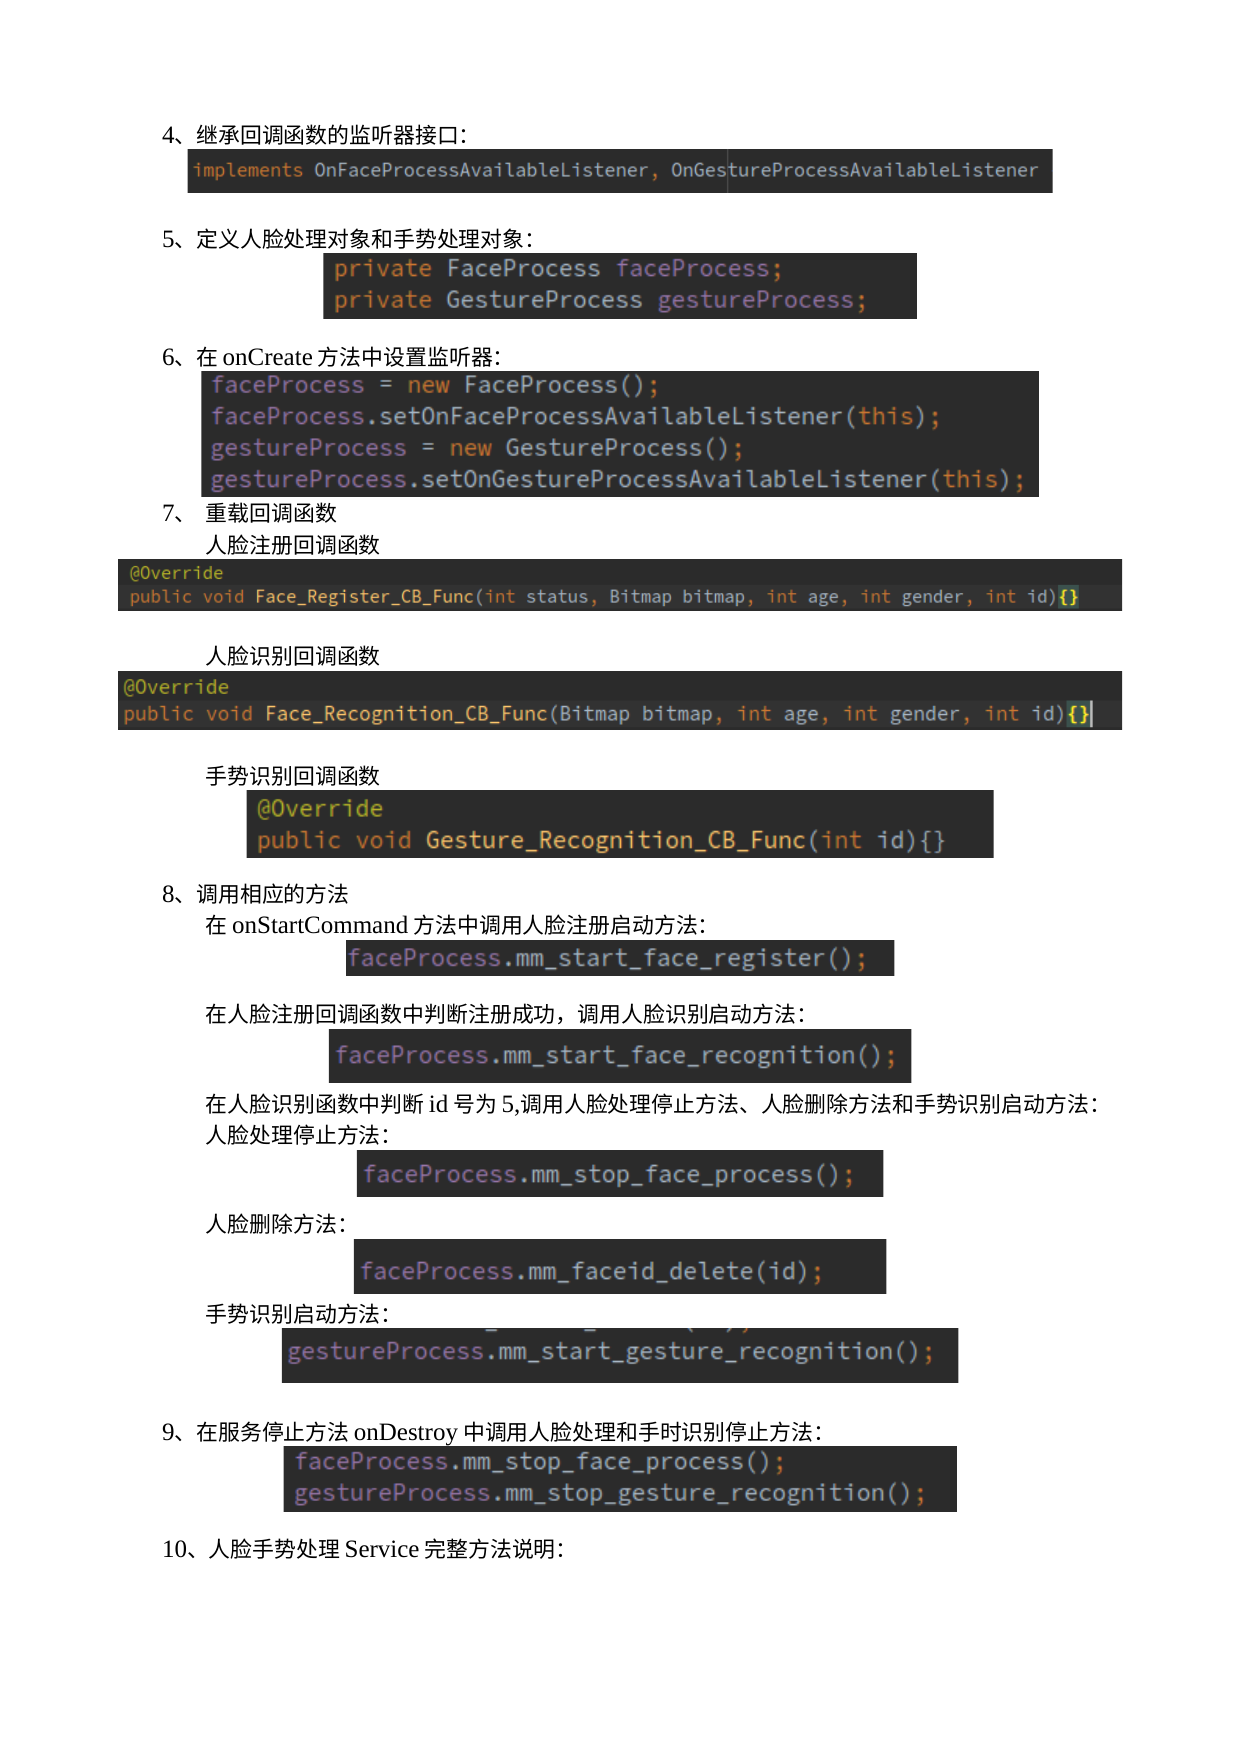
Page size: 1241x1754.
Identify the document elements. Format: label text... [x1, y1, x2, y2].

picture [281, 1328, 959, 1383]
text 在onStartCommand方法中调用人脸注册启动方法： [118, 908, 1122, 940]
text 手势识别回调函数 [118, 759, 1122, 790]
picture [118, 671, 1123, 730]
text 4、继承回调函数的监听器接口： [118, 118, 1122, 150]
text 人脸处理停止方法： [118, 1118, 1122, 1150]
text 8、调用相应的方法 [118, 877, 1122, 908]
text 6、在onCreate方法中设置监听器： [118, 340, 1122, 371]
picture [353, 1239, 887, 1294]
picture [346, 940, 895, 976]
picture [356, 1150, 884, 1197]
picture [328, 1029, 912, 1083]
text 10、人脸手势处理Service完整方法说明： [118, 1532, 1122, 1564]
text 人脸注册回调函数 [118, 528, 1122, 559]
text 9、在服务停止方法onDestroy中调用人脸处理和手时识别停止方法： [118, 1414, 1122, 1446]
text 手势识别启动方法： [118, 1297, 1122, 1328]
text 人脸删除方法： [118, 1207, 1122, 1239]
picture [246, 790, 994, 858]
picture [201, 371, 1039, 497]
text 5、定义人脸处理对象和手势处理对象： [118, 222, 1122, 253]
text 7、 重载回调函数 [118, 371, 1122, 528]
text 人脸识别回调函数 [118, 639, 1122, 671]
picture [187, 149, 1053, 193]
picture [323, 253, 917, 319]
text 在人脸识别函数中判断id号为5,调用人脸处理停止方法、人脸删除方法和手势识别启动方法： [118, 1087, 1122, 1118]
text 在人脸注册回调函数中判断注册成功，调用人脸识别启动方法： [118, 997, 1122, 1029]
picture [283, 1446, 957, 1512]
picture [118, 559, 1123, 611]
